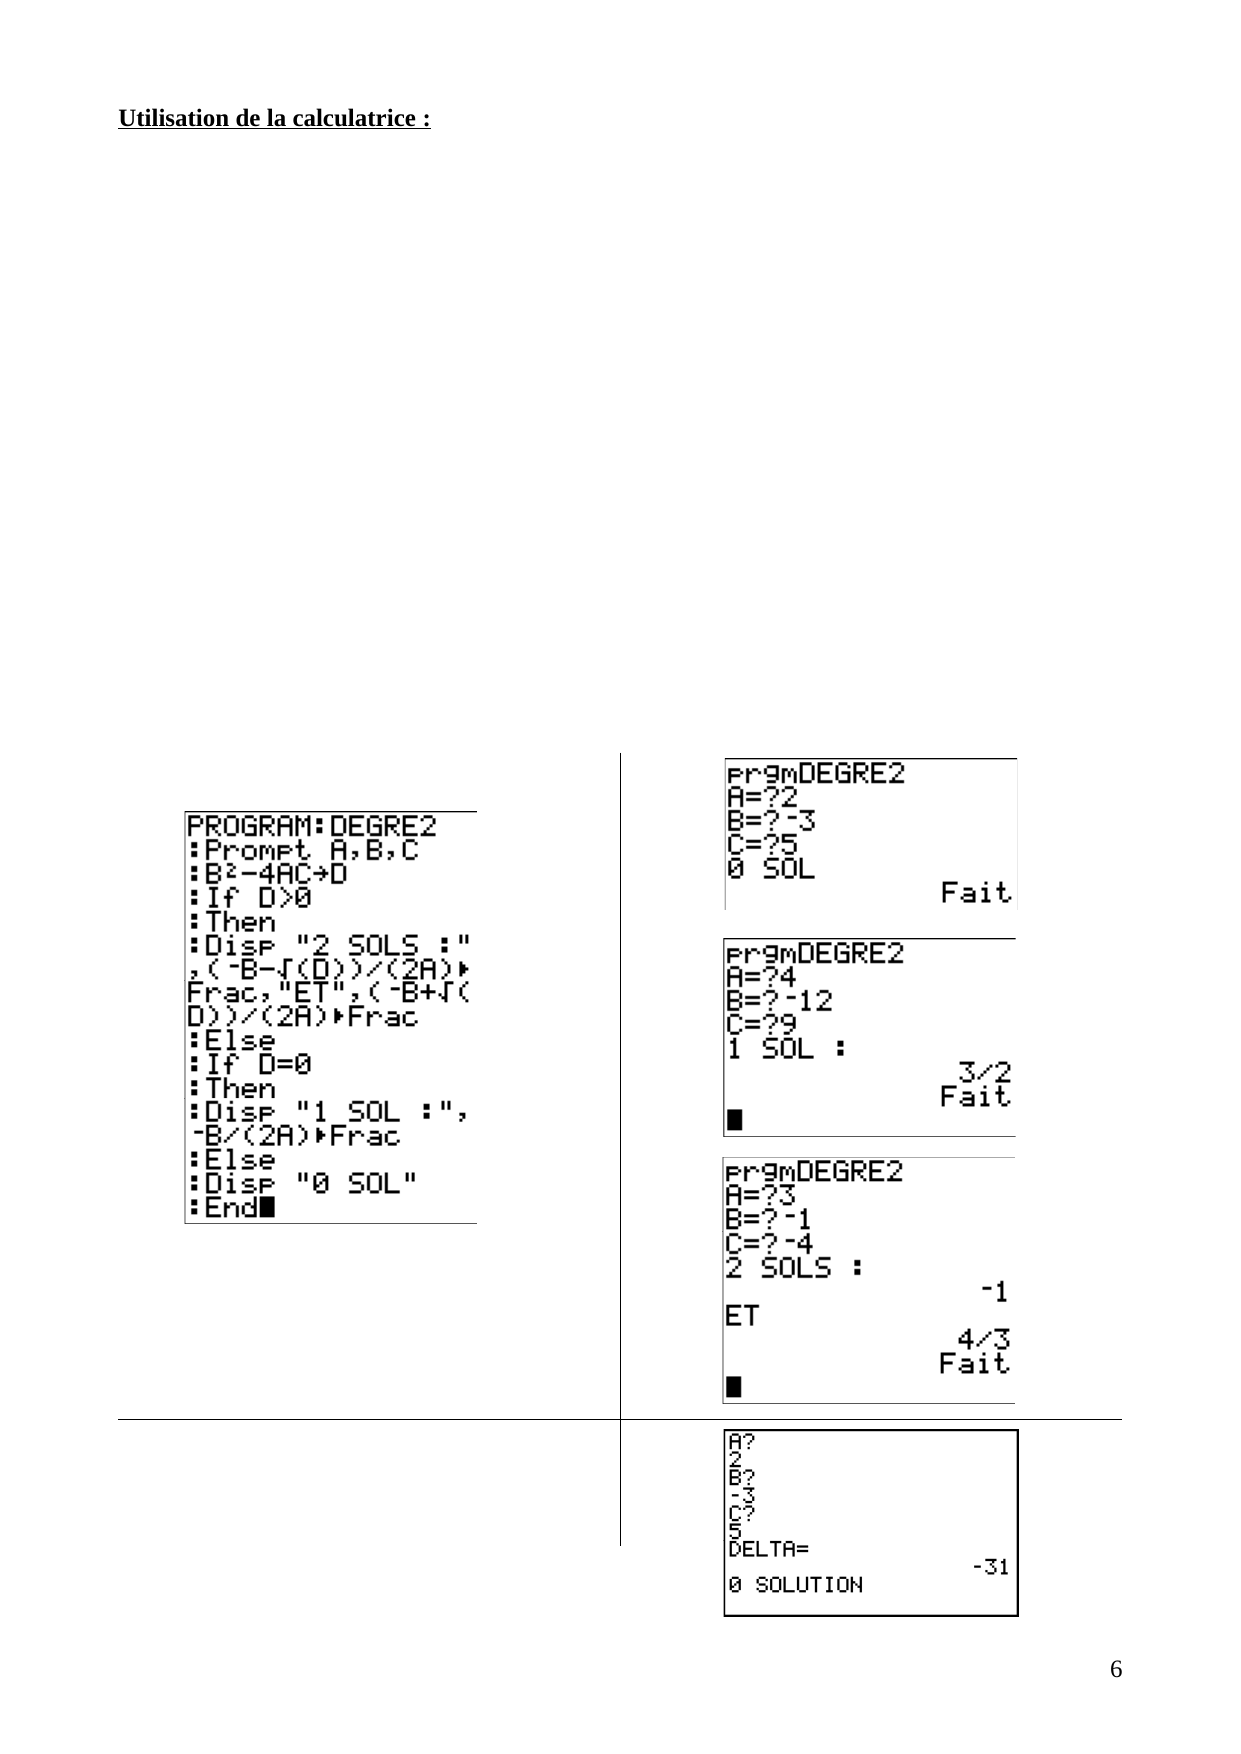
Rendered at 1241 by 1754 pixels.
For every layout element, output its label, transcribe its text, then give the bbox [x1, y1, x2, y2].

table_cell [621, 925, 1122, 1151]
table_header [621, 1420, 1122, 1429]
table_header [118, 1420, 620, 1546]
table_cell [621, 1151, 1122, 1419]
picture [723, 1429, 1019, 1617]
table_header [621, 753, 1122, 924]
table_header [1019, 1430, 1122, 1546]
table_header [621, 1430, 723, 1546]
text Utilisation de la calculatrice : [118, 103, 1122, 132]
table_header [118, 753, 620, 1419]
